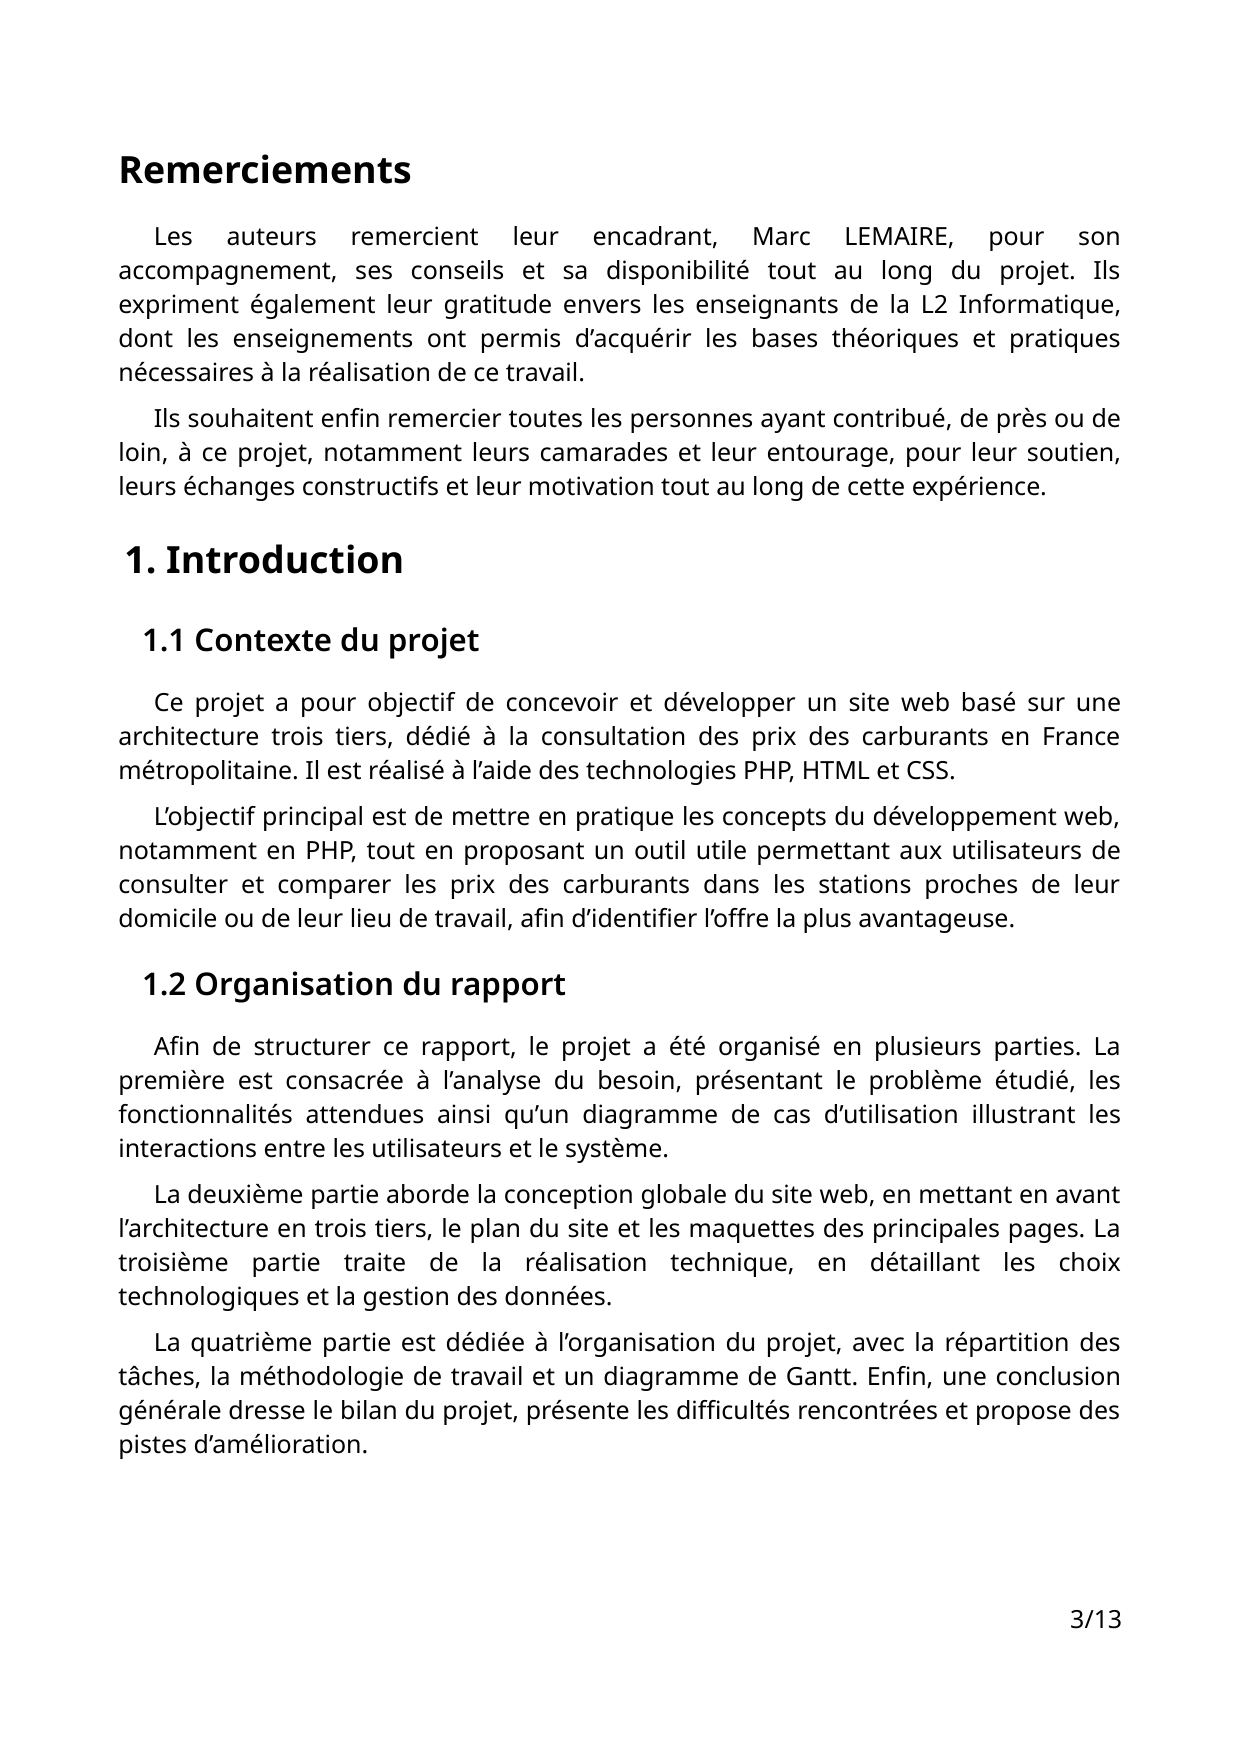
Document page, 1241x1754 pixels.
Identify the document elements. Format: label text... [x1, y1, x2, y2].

text Afin de structurer ce rapport, le projet a été organisé en plusieurs parties. La première est consacrée à l’analyse du besoin, présentant le problème étudié, les fonctionnalités attendues ainsi qu’un diagramme de cas d’utilisation illustrant les interactions entre les utilisateurs et le système. [118, 1028, 1122, 1164]
subtitle 1.2 Organisation du rapport [118, 961, 1122, 1004]
text La deuxième partie aborde la conception globale du site web, en mettant en avant l’architecture en trois tiers, le plan du site et les maquettes des principales pages. La troisième partie traite de la réalisation technique, en détaillant les choix technologiques et la gestion des données. [118, 1176, 1122, 1313]
text Remerciements [118, 143, 1122, 194]
text Ce projet a pour objectif de concevoir et développer un site web basé sur une architecture trois tiers, dédié à la consultation des prix des carburants en France métropolitaine. Il est réalisé à l’aide des technologies PHP, HTML et CSS. [118, 684, 1122, 787]
subtitle 1. Introduction [118, 533, 1122, 584]
text Les auteurs remercient leur encadrant, Marc LEMAIRE, pour son accompagnement, ses conseils et sa disponibilité tout au long du projet. Ils expriment également leur gratitude envers les enseignants de la L2 Informatique, dont les enseignements ont permis d’acquérir les bases théoriques et pratiques nécessaires à la réalisation de ce travail. [118, 218, 1122, 388]
text Ils souhaitent enfin remercier toutes les personnes ayant contribué, de près ou de loin, à ce projet, notamment leurs camarades et leur entourage, pour leur soutien, leurs échanges constructifs et leur motivation tout au long de cette expérience. [118, 400, 1122, 503]
text L’objectif principal est de mettre en pratique les concepts du développement web, notamment en PHP, tout en proposant un outil utile permettant aux utilisateurs de consulter et comparer les prix des carburants dans les stations proches de leur domicile ou de leur lieu de travail, afin d’identifier l’offre la plus avantageuse. [118, 799, 1122, 935]
text La quatrième partie est dédiée à l’organisation du projet, avec la répartition des tâches, la méthodologie de travail et un diagramme de Gantt. Enfin, une conclusion générale dresse le bilan du projet, présente les difficultés rencontrées et propose des pistes d’amélioration. [118, 1324, 1122, 1461]
subtitle 1.1 Contexte du projet [118, 618, 1122, 660]
